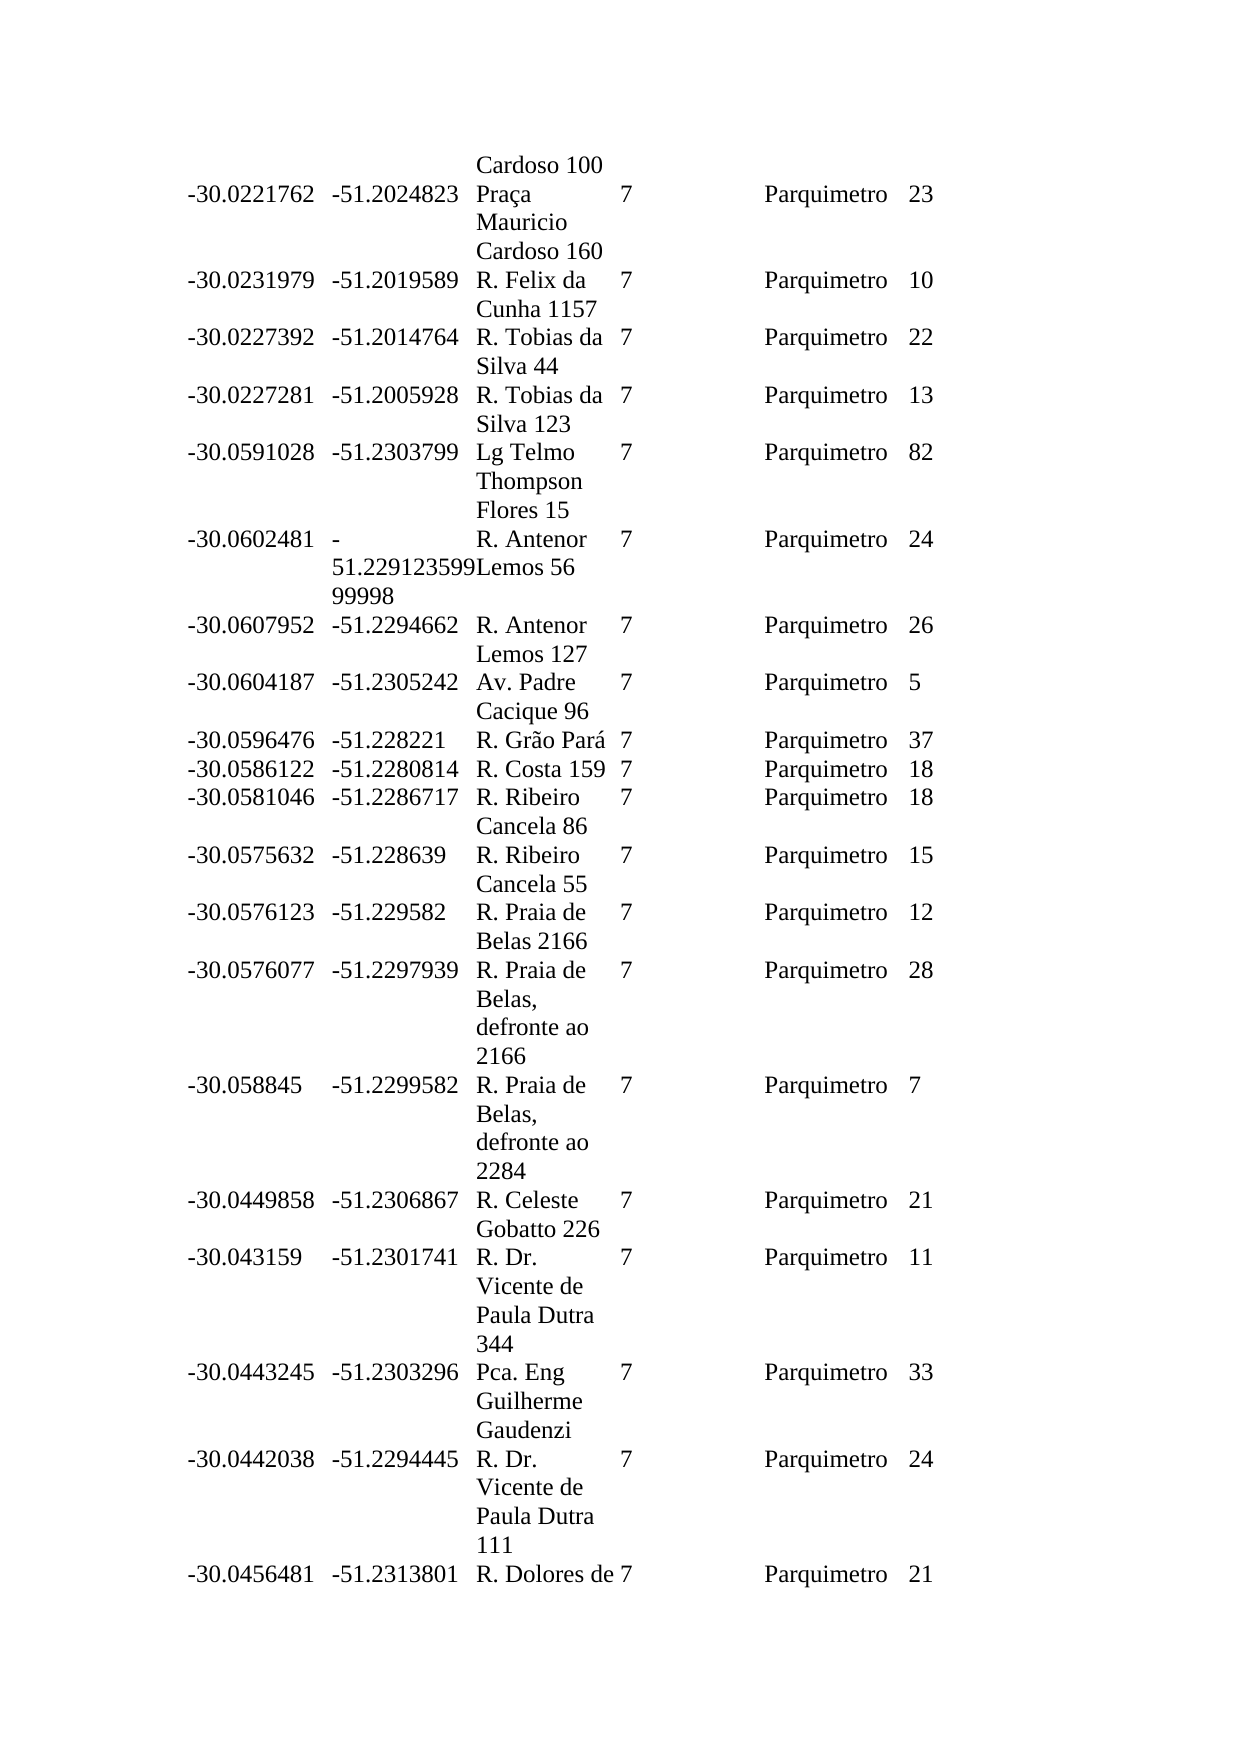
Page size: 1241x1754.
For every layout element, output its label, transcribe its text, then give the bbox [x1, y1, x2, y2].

table_cell 82 [908, 438, 1053, 524]
table_cell 37 [908, 725, 1053, 754]
table_cell 7 [620, 754, 764, 782]
table_cell 7 [620, 668, 764, 725]
table_cell -51.2305242 [332, 668, 476, 725]
table_cell -30.0449858 [188, 1185, 332, 1242]
table_cell -30.0227281 [188, 380, 332, 437]
table_cell 7 [620, 783, 764, 840]
table_cell R. Costa 159 [476, 754, 620, 782]
table_cell Parquimetro [764, 610, 908, 667]
table_cell Parquimetro [764, 1358, 908, 1444]
table_cell -51.22912359999998 [332, 524, 476, 610]
table_cell -30.0227392 [188, 323, 332, 380]
table_cell 7 [908, 1070, 1053, 1185]
table_cell 7 [620, 1444, 764, 1559]
table_cell R. Dr. Vicente de Paula Dutra 111 [476, 1444, 620, 1559]
table_cell -30.0221762 [188, 179, 332, 265]
table_cell Parquimetro [764, 438, 908, 524]
table_cell Parquimetro [764, 754, 908, 782]
table_cell -51.2306867 [332, 1185, 476, 1242]
table_cell 7 [620, 179, 764, 265]
table_cell -51.2313801 [332, 1559, 476, 1587]
table_cell 7 [620, 1243, 764, 1357]
table_cell R. Praia de Belas 2166 [476, 898, 620, 955]
table_cell R. Ribeiro Cancela 86 [476, 783, 620, 840]
table_cell [332, 150, 476, 179]
table_cell 7 [620, 1185, 764, 1242]
table_cell 7 [620, 955, 764, 1070]
table_cell 7 [620, 380, 764, 437]
table_cell [620, 150, 764, 179]
table_cell R. Felix da Cunha 1157 [476, 265, 620, 322]
table_cell 7 [620, 610, 764, 667]
table_cell Parquimetro [764, 179, 908, 265]
table_cell 7 [620, 840, 764, 897]
table_cell 7 [620, 725, 764, 754]
table_cell -51.2303296 [332, 1358, 476, 1444]
table_cell R. Antenor Lemos 56 [476, 524, 620, 610]
table_cell -51.2286717 [332, 783, 476, 840]
table_cell -30.0604187 [188, 668, 332, 725]
table_cell R. Tobias da Silva 123 [476, 380, 620, 437]
table_cell Parquimetro [764, 1559, 908, 1587]
table_cell 26 [908, 610, 1053, 667]
table_cell Praça Mauricio Cardoso 160 [476, 179, 620, 265]
table_cell -51.2301741 [332, 1243, 476, 1357]
table_cell -30.0442038 [188, 1444, 332, 1559]
table_cell R. Dolores de [476, 1559, 620, 1587]
table_cell R. Antenor Lemos 127 [476, 610, 620, 667]
table_cell -30.0231979 [188, 265, 332, 322]
table_cell 7 [620, 1559, 764, 1587]
table_cell Cardoso 100 [476, 150, 620, 179]
table_cell 7 [620, 524, 764, 610]
table_cell -51.2014764 [332, 323, 476, 380]
table_cell -51.228221 [332, 725, 476, 754]
table_cell -30.043159 [188, 1243, 332, 1357]
table_cell R. Grão Pará [476, 725, 620, 754]
table_cell Parquimetro [764, 1070, 908, 1185]
table_cell 28 [908, 955, 1053, 1070]
table_cell 21 [908, 1185, 1053, 1242]
table_cell -51.2280814 [332, 754, 476, 782]
table_cell -30.0581046 [188, 783, 332, 840]
table_cell R. Ribeiro Cancela 55 [476, 840, 620, 897]
table_cell R. Tobias da Silva 44 [476, 323, 620, 380]
table_cell -30.0576123 [188, 898, 332, 955]
table_cell -30.0456481 [188, 1559, 332, 1587]
table_cell Lg Telmo Thompson Flores 15 [476, 438, 620, 524]
table_cell 24 [908, 524, 1053, 610]
table_cell -51.2294445 [332, 1444, 476, 1559]
table_cell -30.058845 [188, 1070, 332, 1185]
table_cell -30.0586122 [188, 754, 332, 782]
table_cell -51.229582 [332, 898, 476, 955]
table_cell 18 [908, 754, 1053, 782]
table_cell Parquimetro [764, 668, 908, 725]
table_cell -51.228639 [332, 840, 476, 897]
table_cell -30.0576077 [188, 955, 332, 1070]
table_cell Parquimetro [764, 323, 908, 380]
table_cell -51.2294662 [332, 610, 476, 667]
table_cell 7 [620, 438, 764, 524]
table_cell 11 [908, 1243, 1053, 1357]
table_cell 12 [908, 898, 1053, 955]
table_cell 5 [908, 668, 1053, 725]
table_cell 15 [908, 840, 1053, 897]
table_cell [908, 150, 1053, 179]
table_cell -30.0591028 [188, 438, 332, 524]
table_cell -51.2299582 [332, 1070, 476, 1185]
table_cell Parquimetro [764, 380, 908, 437]
table_cell R. Praia de Belas, defronte ao 2284 [476, 1070, 620, 1185]
table_cell Parquimetro [764, 265, 908, 322]
table_cell Parquimetro [764, 725, 908, 754]
table_cell 21 [908, 1559, 1053, 1587]
table_cell R. Praia de Belas, defronte ao 2166 [476, 955, 620, 1070]
table_cell R. Celeste Gobatto 226 [476, 1185, 620, 1242]
table_cell -30.0602481 [188, 524, 332, 610]
table_cell 7 [620, 265, 764, 322]
table_cell 7 [620, 898, 764, 955]
table_cell [188, 150, 332, 179]
table_cell 7 [620, 323, 764, 380]
table_cell -30.0596476 [188, 725, 332, 754]
table_cell 18 [908, 783, 1053, 840]
table_cell -51.2005928 [332, 380, 476, 437]
table_cell -30.0607952 [188, 610, 332, 667]
table_cell Parquimetro [764, 840, 908, 897]
table_cell 7 [620, 1070, 764, 1185]
table_cell -30.0443245 [188, 1358, 332, 1444]
table_cell 33 [908, 1358, 1053, 1444]
table_cell 7 [620, 1358, 764, 1444]
table_cell Parquimetro [764, 898, 908, 955]
table_cell Parquimetro [764, 1243, 908, 1357]
table_cell Parquimetro [764, 955, 908, 1070]
table_cell -51.2297939 [332, 955, 476, 1070]
table_cell Parquimetro [764, 1444, 908, 1559]
table_cell Parquimetro [764, 783, 908, 840]
table_cell -51.2019589 [332, 265, 476, 322]
table_cell Parquimetro [764, 1185, 908, 1242]
table_cell -51.2024823 [332, 179, 476, 265]
table_cell -30.0575632 [188, 840, 332, 897]
table_cell 24 [908, 1444, 1053, 1559]
table_cell 10 [908, 265, 1053, 322]
table_cell Parquimetro [764, 524, 908, 610]
table_cell -51.2303799 [332, 438, 476, 524]
table_cell Av. Padre Cacique 96 [476, 668, 620, 725]
table_cell [764, 150, 908, 179]
table_cell 13 [908, 380, 1053, 437]
table_cell 23 [908, 179, 1053, 265]
table_cell 22 [908, 323, 1053, 380]
table_cell Pca. Eng Guilherme Gaudenzi [476, 1358, 620, 1444]
table_cell R. Dr. Vicente de Paula Dutra 344 [476, 1243, 620, 1357]
